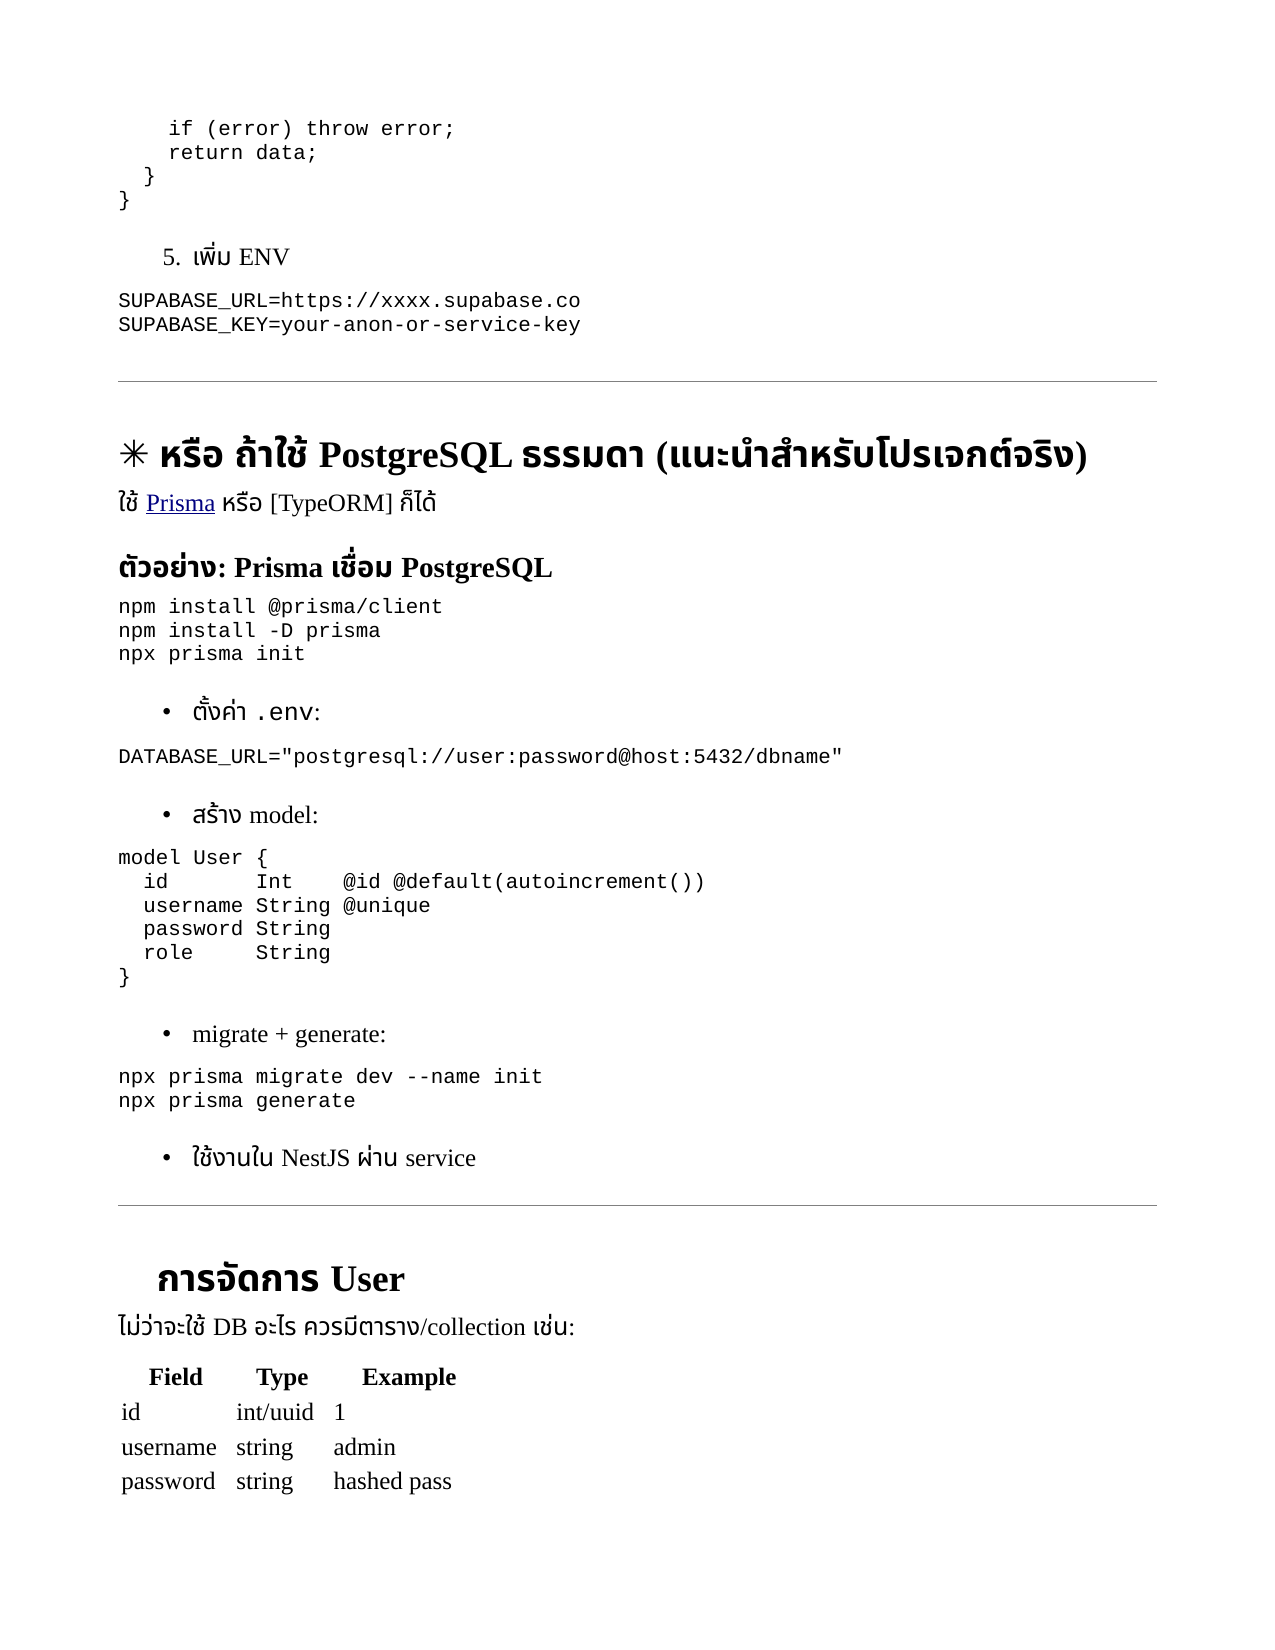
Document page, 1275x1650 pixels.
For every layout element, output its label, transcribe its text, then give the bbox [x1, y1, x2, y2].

text SUPABASE_KEY=your-anon-or-service-key [118, 313, 1157, 337]
table_cell password [118, 1463, 233, 1498]
list เพิ่ม ENV [162, 242, 1157, 271]
text id Int @id @default(autoincrement()) [118, 871, 1157, 895]
text SUPABASE_URL=https://xxxx.supabase.co [118, 290, 1157, 313]
table_header Example [330, 1360, 488, 1394]
subtitle ตัวอย่าง: Prisma เชื่อม PostgreSQL [118, 550, 1157, 583]
text return data; [118, 142, 1157, 165]
table_cell username [118, 1429, 233, 1463]
table_cell hashed pass [330, 1463, 488, 1498]
text DATABASE_URL="postgresql://user:password@host:5432/dbname" [118, 747, 1157, 770]
subtitle ✳️ หรือ ถ้าใช้ PostgreSQL ธรรมดา (แนะนำสำหรับโปรเจกต์จริง) [118, 432, 1157, 475]
table_cell int/uuid [233, 1394, 330, 1429]
text role String [118, 942, 1157, 966]
table_cell 1 [330, 1394, 488, 1429]
text } [118, 165, 1157, 189]
text password String [118, 918, 1157, 942]
text } [118, 966, 1157, 989]
text npx prisma migrate dev --name init [118, 1066, 1157, 1090]
table_cell id [118, 1394, 233, 1429]
text model User { [118, 847, 1157, 871]
subtitle 👥 การจัดการ User [118, 1256, 1157, 1299]
text ไม่ว่าจะใช้ DB อะไร ควรมีตาราง/collection เช่น: [118, 1312, 1157, 1341]
table_header Type [233, 1360, 330, 1394]
text } [118, 189, 1157, 213]
text username String @unique [118, 895, 1157, 918]
table_header Field [118, 1360, 233, 1394]
text ใช้ Prisma หรือ [TypeORM] ก็ได้ [118, 488, 1157, 516]
text if (error) throw error; [118, 118, 1157, 142]
table_cell string [233, 1463, 330, 1498]
table_cell admin [330, 1429, 488, 1463]
text npx prisma init [118, 643, 1157, 667]
text npm install @prisma/client [118, 596, 1157, 620]
text npx prisma generate [118, 1090, 1157, 1114]
text npm install -D prisma [118, 620, 1157, 643]
list migrate + generate: [162, 1019, 1157, 1047]
table_cell string [233, 1429, 330, 1463]
list สร้าง model: [162, 800, 1157, 828]
list ใช้งานใน NestJS ผ่าน service [162, 1143, 1157, 1172]
list ตั้งค่า .env: [162, 696, 1157, 727]
